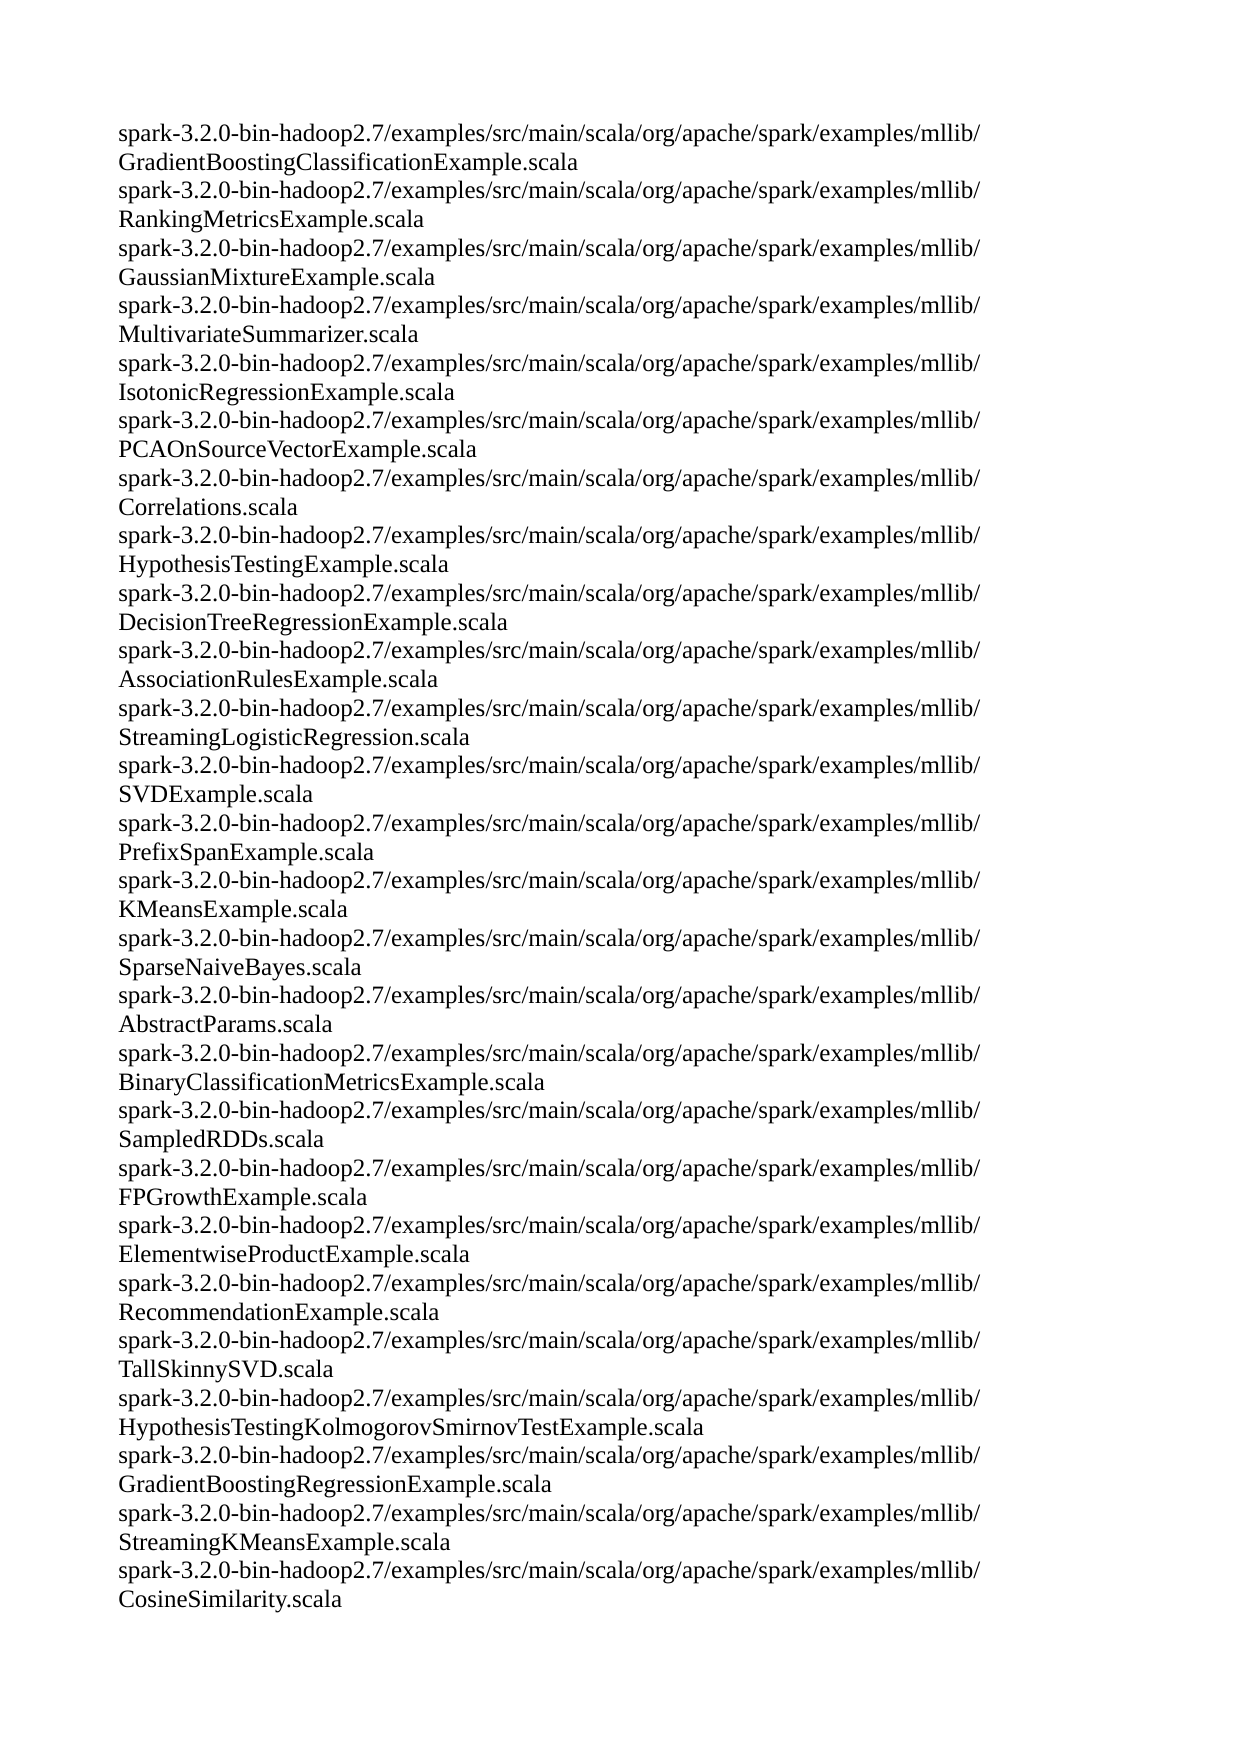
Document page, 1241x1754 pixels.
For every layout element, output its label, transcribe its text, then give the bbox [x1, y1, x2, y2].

text spark-3.2.0-bin-hadoop2.7/examples/src/main/scala/org/apache/spark/examples/mllib/KMeansExample.scala [118, 866, 1122, 923]
text spark-3.2.0-bin-hadoop2.7/examples/src/main/scala/org/apache/spark/examples/mllib/SVDExample.scala [118, 751, 1122, 808]
text spark-3.2.0-bin-hadoop2.7/examples/src/main/scala/org/apache/spark/examples/mllib/IsotonicRegressionExample.scala [118, 348, 1122, 406]
text spark-3.2.0-bin-hadoop2.7/examples/src/main/scala/org/apache/spark/examples/mllib/BinaryClassificationMetricsExample.scala [118, 1038, 1122, 1096]
text spark-3.2.0-bin-hadoop2.7/examples/src/main/scala/org/apache/spark/examples/mllib/StreamingKMeansExample.scala [118, 1498, 1122, 1556]
text spark-3.2.0-bin-hadoop2.7/examples/src/main/scala/org/apache/spark/examples/mllib/HypothesisTestingExample.scala [118, 521, 1122, 578]
text spark-3.2.0-bin-hadoop2.7/examples/src/main/scala/org/apache/spark/examples/mllib/RankingMetricsExample.scala [118, 176, 1122, 233]
text spark-3.2.0-bin-hadoop2.7/examples/src/main/scala/org/apache/spark/examples/mllib/AssociationRulesExample.scala [118, 636, 1122, 693]
text spark-3.2.0-bin-hadoop2.7/examples/src/main/scala/org/apache/spark/examples/mllib/PCAOnSourceVectorExample.scala [118, 406, 1122, 463]
text spark-3.2.0-bin-hadoop2.7/examples/src/main/scala/org/apache/spark/examples/mllib/GradientBoostingClassificationExample.scala [118, 118, 1122, 176]
text spark-3.2.0-bin-hadoop2.7/examples/src/main/scala/org/apache/spark/examples/mllib/DecisionTreeRegressionExample.scala [118, 578, 1122, 636]
text spark-3.2.0-bin-hadoop2.7/examples/src/main/scala/org/apache/spark/examples/mllib/MultivariateSummarizer.scala [118, 291, 1122, 348]
text spark-3.2.0-bin-hadoop2.7/examples/src/main/scala/org/apache/spark/examples/mllib/Correlations.scala [118, 463, 1122, 521]
text spark-3.2.0-bin-hadoop2.7/examples/src/main/scala/org/apache/spark/examples/mllib/GaussianMixtureExample.scala [118, 233, 1122, 291]
text spark-3.2.0-bin-hadoop2.7/examples/src/main/scala/org/apache/spark/examples/mllib/StreamingLogisticRegression.scala [118, 693, 1122, 751]
text spark-3.2.0-bin-hadoop2.7/examples/src/main/scala/org/apache/spark/examples/mllib/TallSkinnySVD.scala [118, 1326, 1122, 1383]
text spark-3.2.0-bin-hadoop2.7/examples/src/main/scala/org/apache/spark/examples/mllib/FPGrowthExample.scala [118, 1153, 1122, 1211]
text spark-3.2.0-bin-hadoop2.7/examples/src/main/scala/org/apache/spark/examples/mllib/RecommendationExample.scala [118, 1268, 1122, 1326]
text spark-3.2.0-bin-hadoop2.7/examples/src/main/scala/org/apache/spark/examples/mllib/GradientBoostingRegressionExample.scala [118, 1441, 1122, 1498]
text spark-3.2.0-bin-hadoop2.7/examples/src/main/scala/org/apache/spark/examples/mllib/CosineSimilarity.scala [118, 1556, 1122, 1613]
text spark-3.2.0-bin-hadoop2.7/examples/src/main/scala/org/apache/spark/examples/mllib/HypothesisTestingKolmogorovSmirnovTestExample.scala [118, 1383, 1122, 1441]
text spark-3.2.0-bin-hadoop2.7/examples/src/main/scala/org/apache/spark/examples/mllib/AbstractParams.scala [118, 981, 1122, 1038]
text spark-3.2.0-bin-hadoop2.7/examples/src/main/scala/org/apache/spark/examples/mllib/SampledRDDs.scala [118, 1096, 1122, 1153]
text spark-3.2.0-bin-hadoop2.7/examples/src/main/scala/org/apache/spark/examples/mllib/PrefixSpanExample.scala [118, 808, 1122, 866]
text spark-3.2.0-bin-hadoop2.7/examples/src/main/scala/org/apache/spark/examples/mllib/ElementwiseProductExample.scala [118, 1211, 1122, 1268]
text spark-3.2.0-bin-hadoop2.7/examples/src/main/scala/org/apache/spark/examples/mllib/SparseNaiveBayes.scala [118, 923, 1122, 981]
